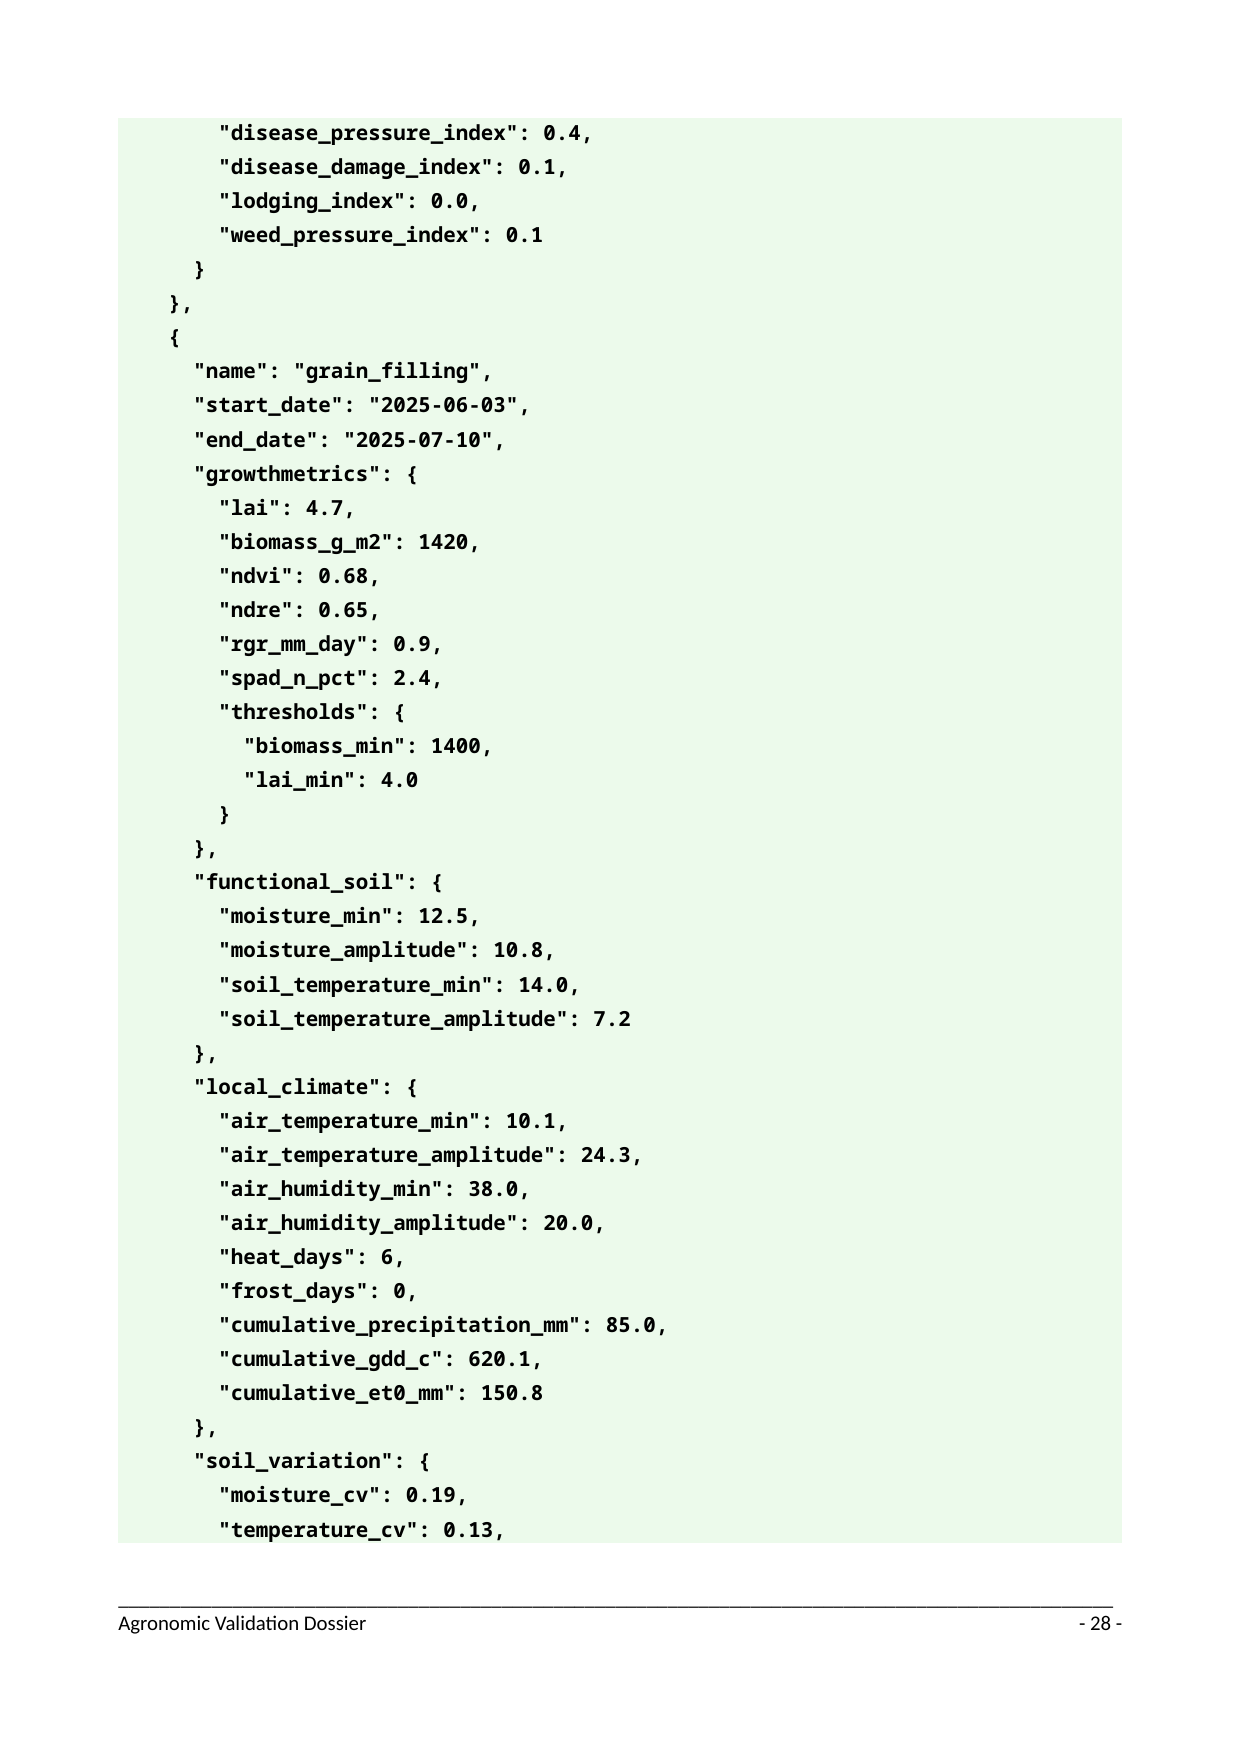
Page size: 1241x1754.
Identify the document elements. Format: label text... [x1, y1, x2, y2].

text "soil_temperature_min": 14.0, [118, 970, 1122, 998]
text "spad_n_pct": 2.4, [118, 663, 1122, 692]
text }, [118, 1412, 1122, 1441]
text "moisture_amplitude": 10.8, [118, 936, 1122, 964]
text "start_date": "2025-06-03", [118, 391, 1122, 419]
text "rgr_mm_day": 0.9, [118, 629, 1122, 657]
text "disease_damage_index": 0.1, [118, 152, 1122, 181]
text } [118, 799, 1122, 828]
text "biomass_g_m2": 1420, [118, 527, 1122, 555]
text "ndvi": 0.68, [118, 561, 1122, 589]
text "moisture_cv": 0.19, [118, 1481, 1122, 1509]
text }, [118, 288, 1122, 317]
text } [118, 254, 1122, 283]
text }, [118, 1038, 1122, 1066]
text "moisture_min": 12.5, [118, 902, 1122, 930]
text "air_humidity_min": 38.0, [118, 1174, 1122, 1202]
text "ndre": 0.65, [118, 595, 1122, 623]
text }, [118, 833, 1122, 862]
text "lai_min": 4.0 [118, 765, 1122, 794]
text "end_date": "2025-07-10", [118, 425, 1122, 453]
text "air_humidity_amplitude": 20.0, [118, 1208, 1122, 1237]
text "air_temperature_amplitude": 24.3, [118, 1140, 1122, 1168]
text "soil_temperature_amplitude": 7.2 [118, 1004, 1122, 1032]
text "heat_days": 6, [118, 1242, 1122, 1271]
text "temperature_cv": 0.13, [118, 1515, 1122, 1543]
text "lodging_index": 0.0, [118, 186, 1122, 215]
text "disease_pressure_index": 0.4, [118, 118, 1122, 147]
text "growthmetrics": { [118, 459, 1122, 487]
text "cumulative_gdd_c": 620.1, [118, 1344, 1122, 1373]
text "functional_soil": { [118, 867, 1122, 896]
text { [118, 322, 1122, 351]
text "cumulative_precipitation_mm": 85.0, [118, 1310, 1122, 1339]
text "weed_pressure_index": 0.1 [118, 220, 1122, 249]
text "frost_days": 0, [118, 1276, 1122, 1305]
text "lai": 4.7, [118, 493, 1122, 521]
text "local_climate": { [118, 1072, 1122, 1100]
text "biomass_min": 1400, [118, 731, 1122, 760]
text "soil_variation": { [118, 1447, 1122, 1475]
text "name": "grain_filling", [118, 357, 1122, 385]
text "cumulative_et0_mm": 150.8 [118, 1378, 1122, 1407]
text "air_temperature_min": 10.1, [118, 1106, 1122, 1134]
text "thresholds": { [118, 697, 1122, 726]
